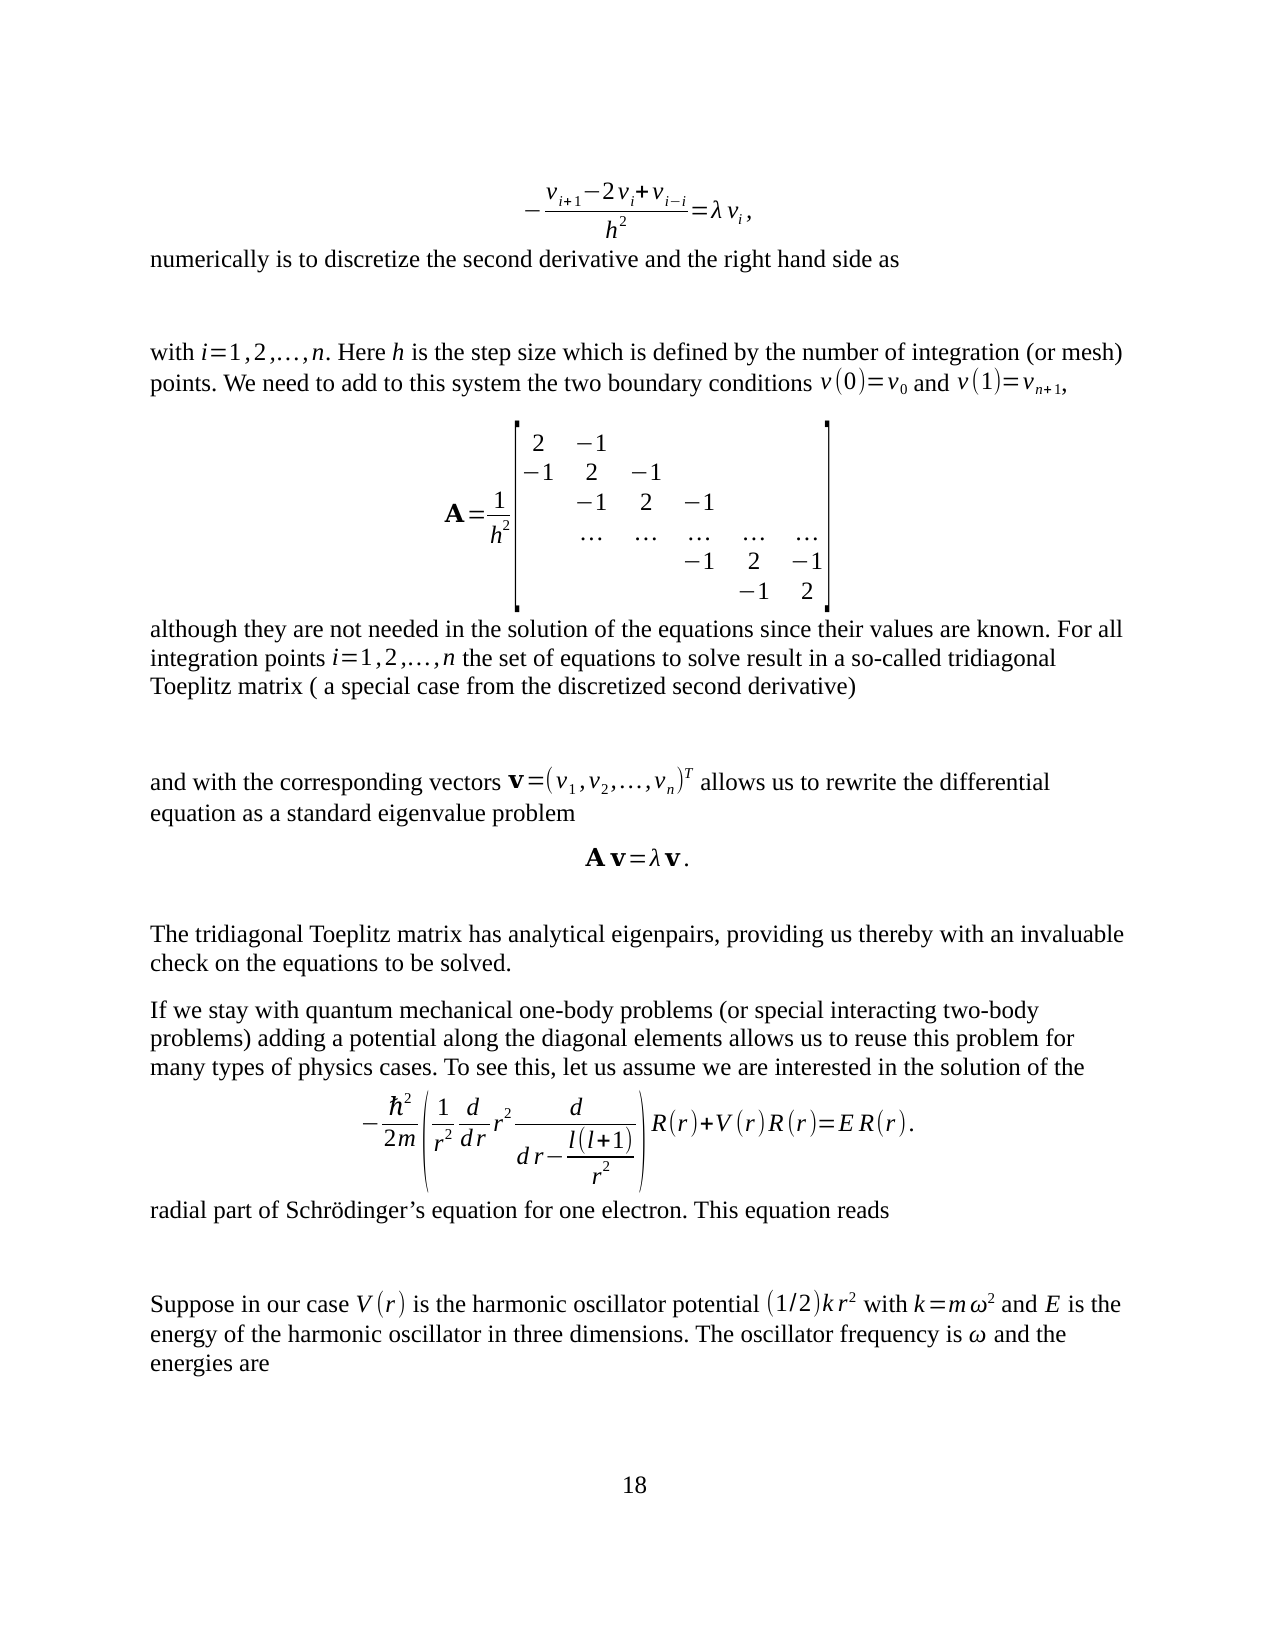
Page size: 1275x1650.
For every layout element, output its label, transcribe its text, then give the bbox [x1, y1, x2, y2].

text Suppose in our case is the harmonic oscillator potential with and is the energy of the harmonic oscillator in three dimensions. The oscillator frequency is and the energies are [150, 1288, 1125, 1377]
text with . Here is the step size which is defined by the number of integration (or mesh) points. We need to add to this system the two boundary conditions and , although they are not needed in the solution of the equations since their values are known. For all integration points the set of equations to solve result in a so-called tridiagonal Toeplitz matrix ( a special case from the discretized second derivative) [150, 337, 1125, 700]
text If we stay with quantum mechanical one-body problems (or special interacting two-body problems) adding a potential along the diagonal elements allows us to reuse this problem for many types of physics cases. To see this, let us assume we are interested in the solution of the radial part of Schrödinger’s equation for one electron. This equation reads [150, 995, 1125, 1224]
text which is, when discretized (see below), nothing but a standard eigenvalue problem with . Here we can assume that either the force or the material specific rigidity are unknown. If we replace and , we have the quantum mechanical variant for a particle moving in a well with infinite walls at the endpoints. The way to solve these equations numerically is to discretize the second derivative and the right hand side as [150, 150, 1125, 273]
text and with the corresponding vectors allows us to rewrite the differential equation as a standard eigenvalue problem [150, 765, 1125, 827]
text The tridiagonal Toeplitz matrix has analytical eigenpairs, providing us thereby with an invaluable check on the equations to be solved. [150, 919, 1125, 977]
